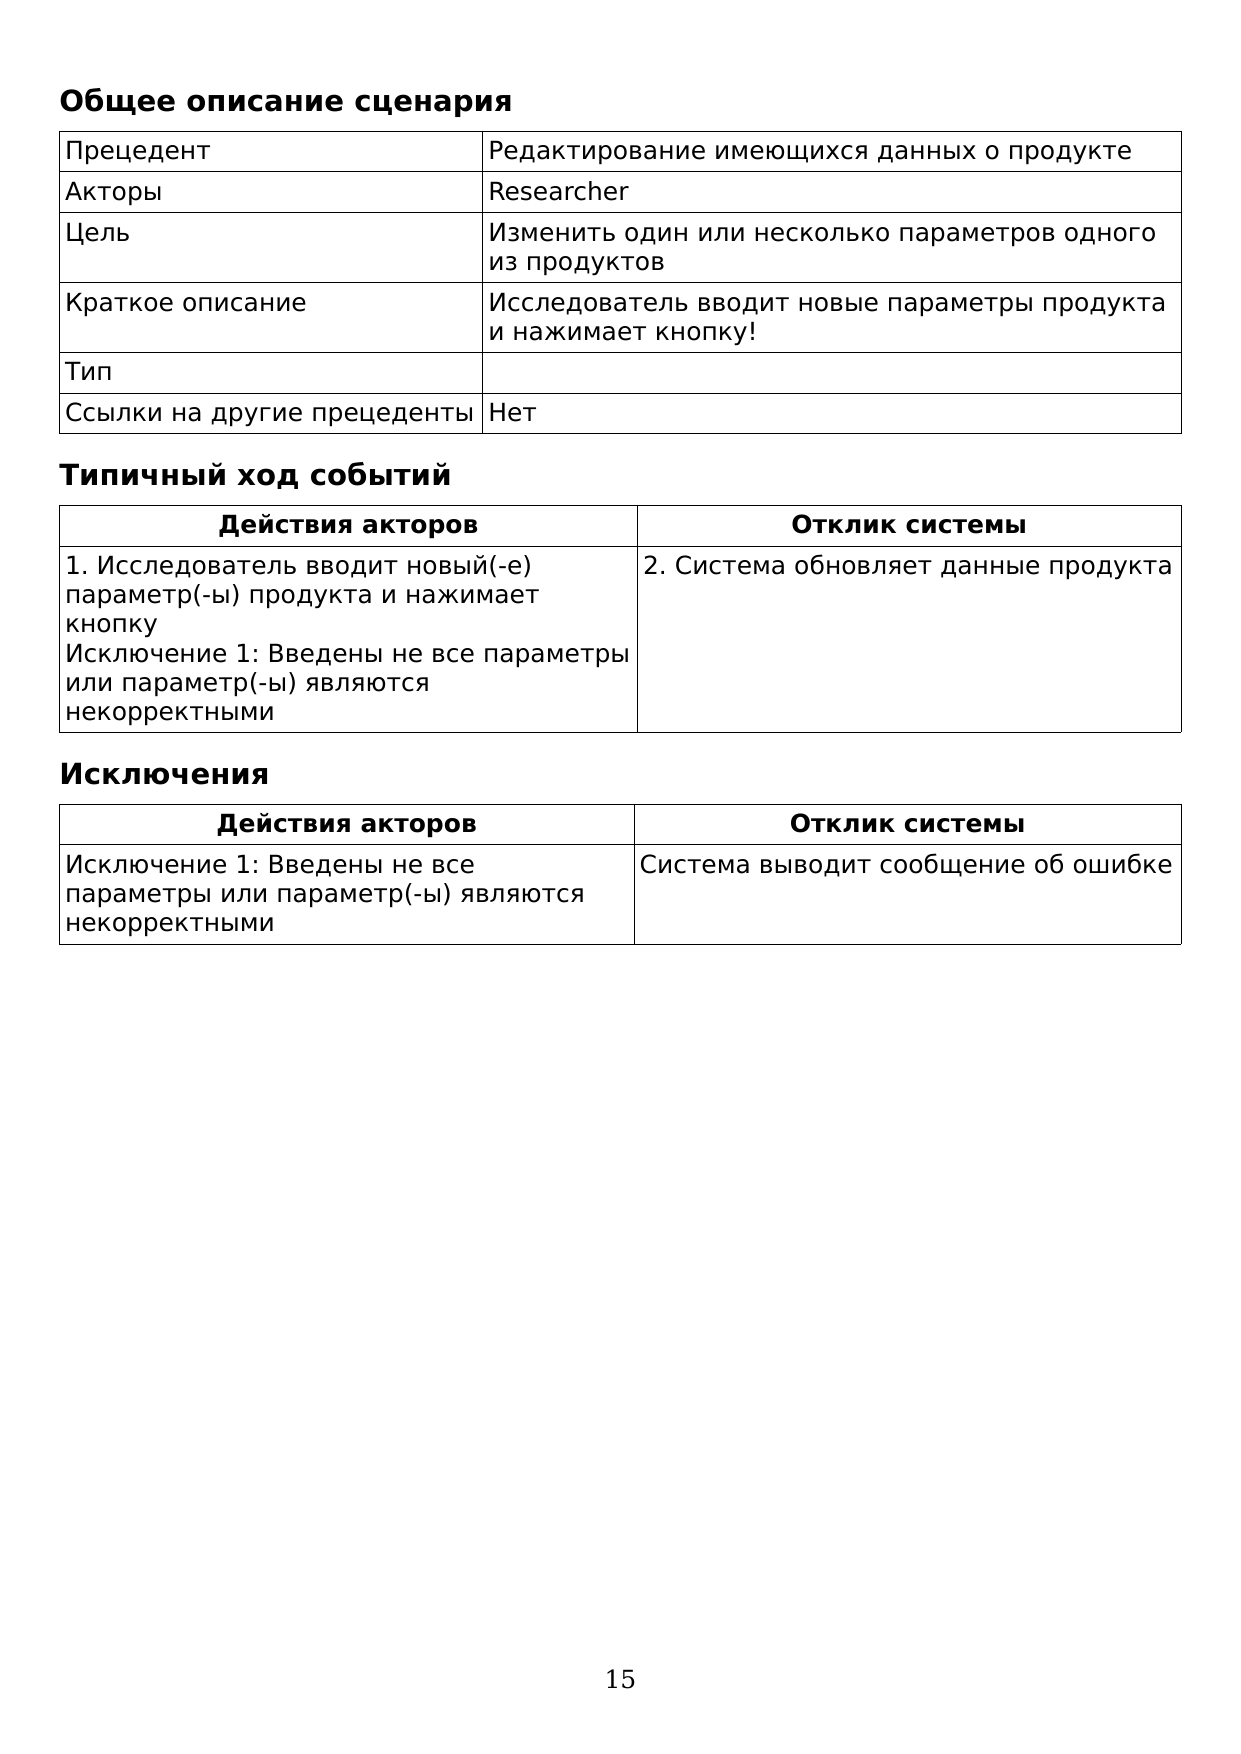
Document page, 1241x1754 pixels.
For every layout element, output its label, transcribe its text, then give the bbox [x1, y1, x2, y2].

table_cell Ссылки на другие прецеденты [60, 394, 482, 433]
table_cell Акторы [60, 172, 482, 212]
table_header Редактирование имеющихся данных о продукте [483, 132, 1181, 171]
table_header Отклик системы [635, 805, 1181, 844]
subtitle Общее описание сценария [59, 84, 1181, 118]
table_cell [483, 353, 1181, 392]
table_cell Исследователь вводит новые параметры продукта и нажимает кнопку! [483, 283, 1181, 352]
table_header Прецедент [60, 132, 482, 171]
table_header Действия акторов [60, 805, 634, 844]
table_cell Цель [60, 213, 482, 282]
subtitle Исключения [59, 757, 1181, 791]
table_cell Исключение 1: Введены не все параметры или параметр(-ы) являются некорректными [60, 845, 634, 943]
table_cell 1. Исследователь вводит новый(-е) параметр(-ы) продукта и нажимает кнопку Исключение 1: Введены не все параметры или параметр(-ы) являются некорректными [60, 547, 637, 732]
table_cell Researcher [483, 172, 1181, 212]
table_cell 2. Система обновляет данные продукта [638, 547, 1181, 732]
subtitle Типичный ход событий [59, 458, 1181, 492]
table_header Отклик системы [638, 506, 1181, 546]
table_cell Нет [483, 394, 1181, 433]
table_cell Краткое описание [60, 283, 482, 352]
table_cell Изменить один или несколько параметров одного из продуктов [483, 213, 1181, 282]
table_header Действия акторов [60, 506, 637, 546]
table_cell Система выводит сообщение об ошибке [635, 845, 1181, 943]
table_cell Тип [60, 353, 482, 392]
